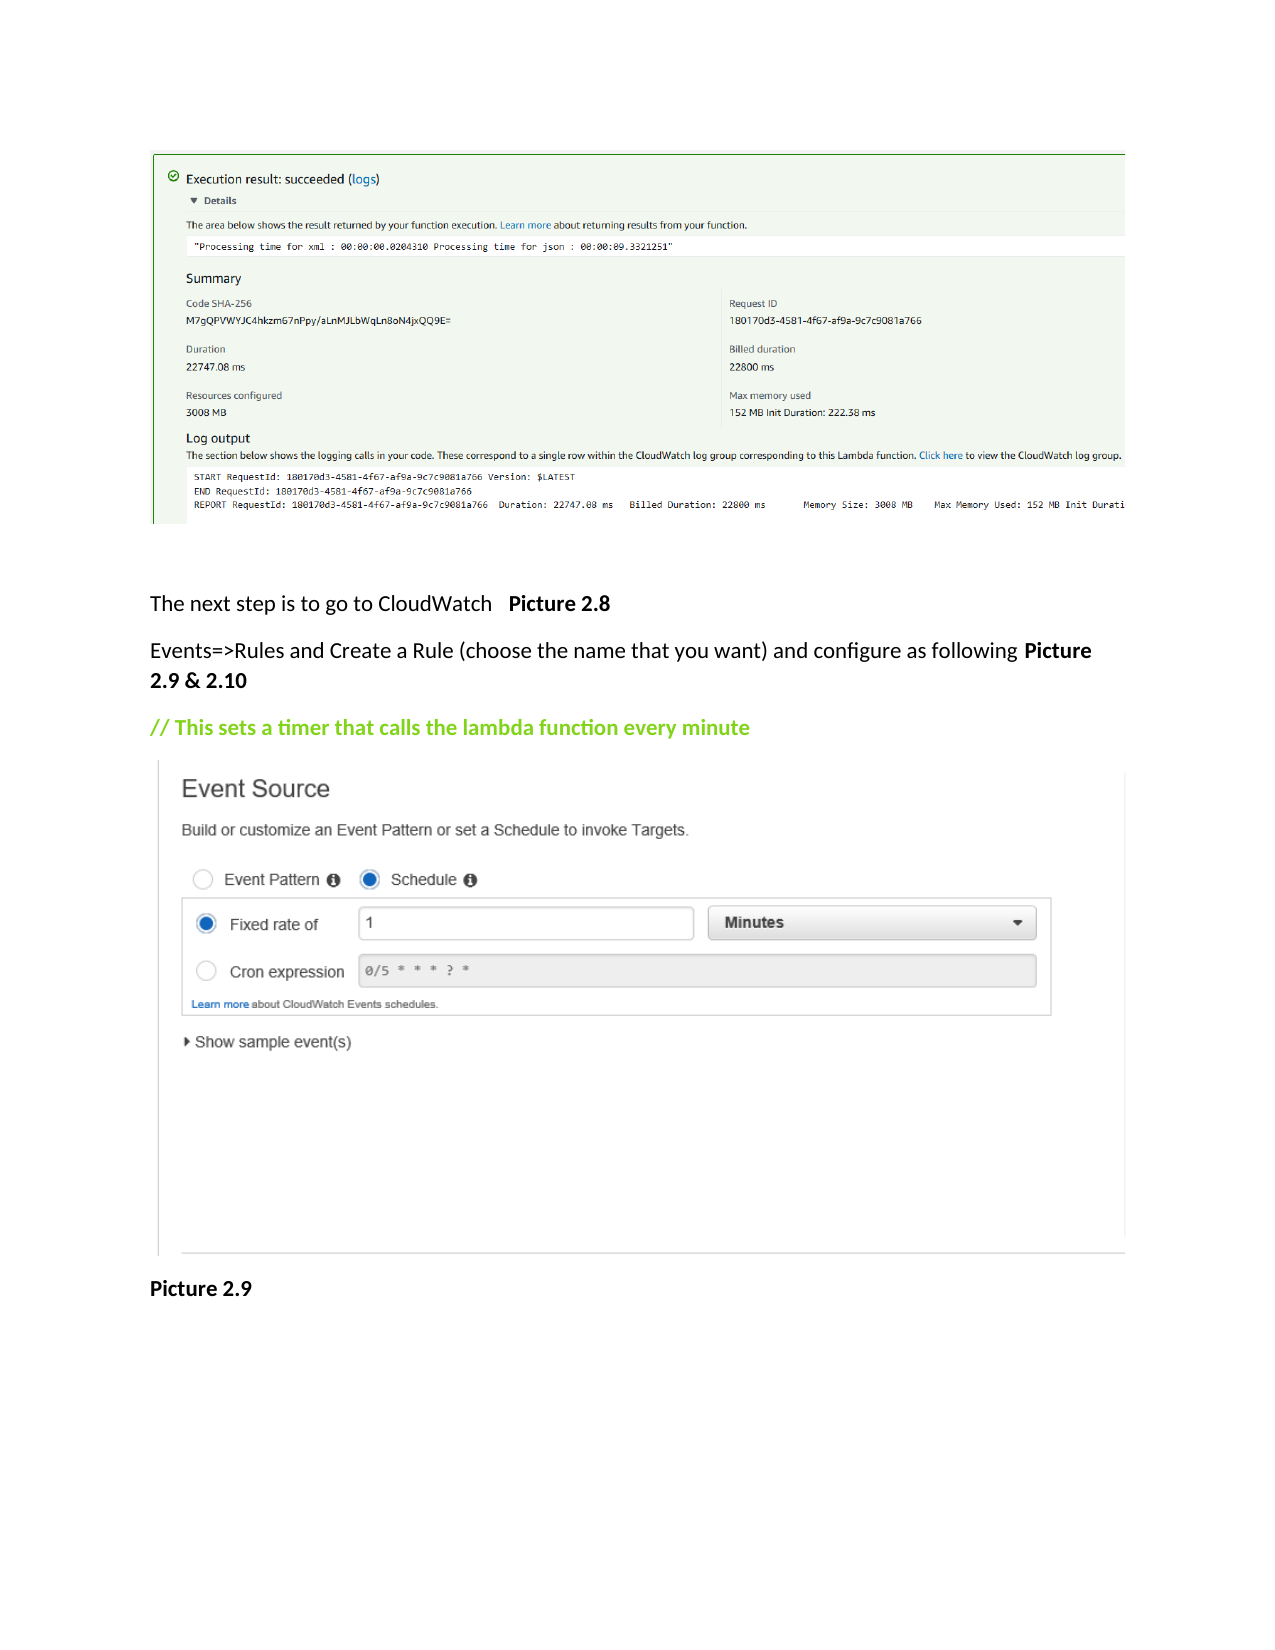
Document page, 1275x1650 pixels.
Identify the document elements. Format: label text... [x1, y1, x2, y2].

picture [150, 150, 1125, 524]
picture [150, 760, 1125, 1256]
text Events=>Rules and Create a Rule (choose the name that you want) and configure as following Picture 2.9 & 2.10 [150, 636, 1125, 694]
text // This sets a timer that calls the lambda function every minute [150, 713, 1125, 741]
text Picture 2.9 [150, 1274, 1125, 1302]
text The next step is to go to CloudWatch Picture 2.8 [150, 589, 1125, 617]
